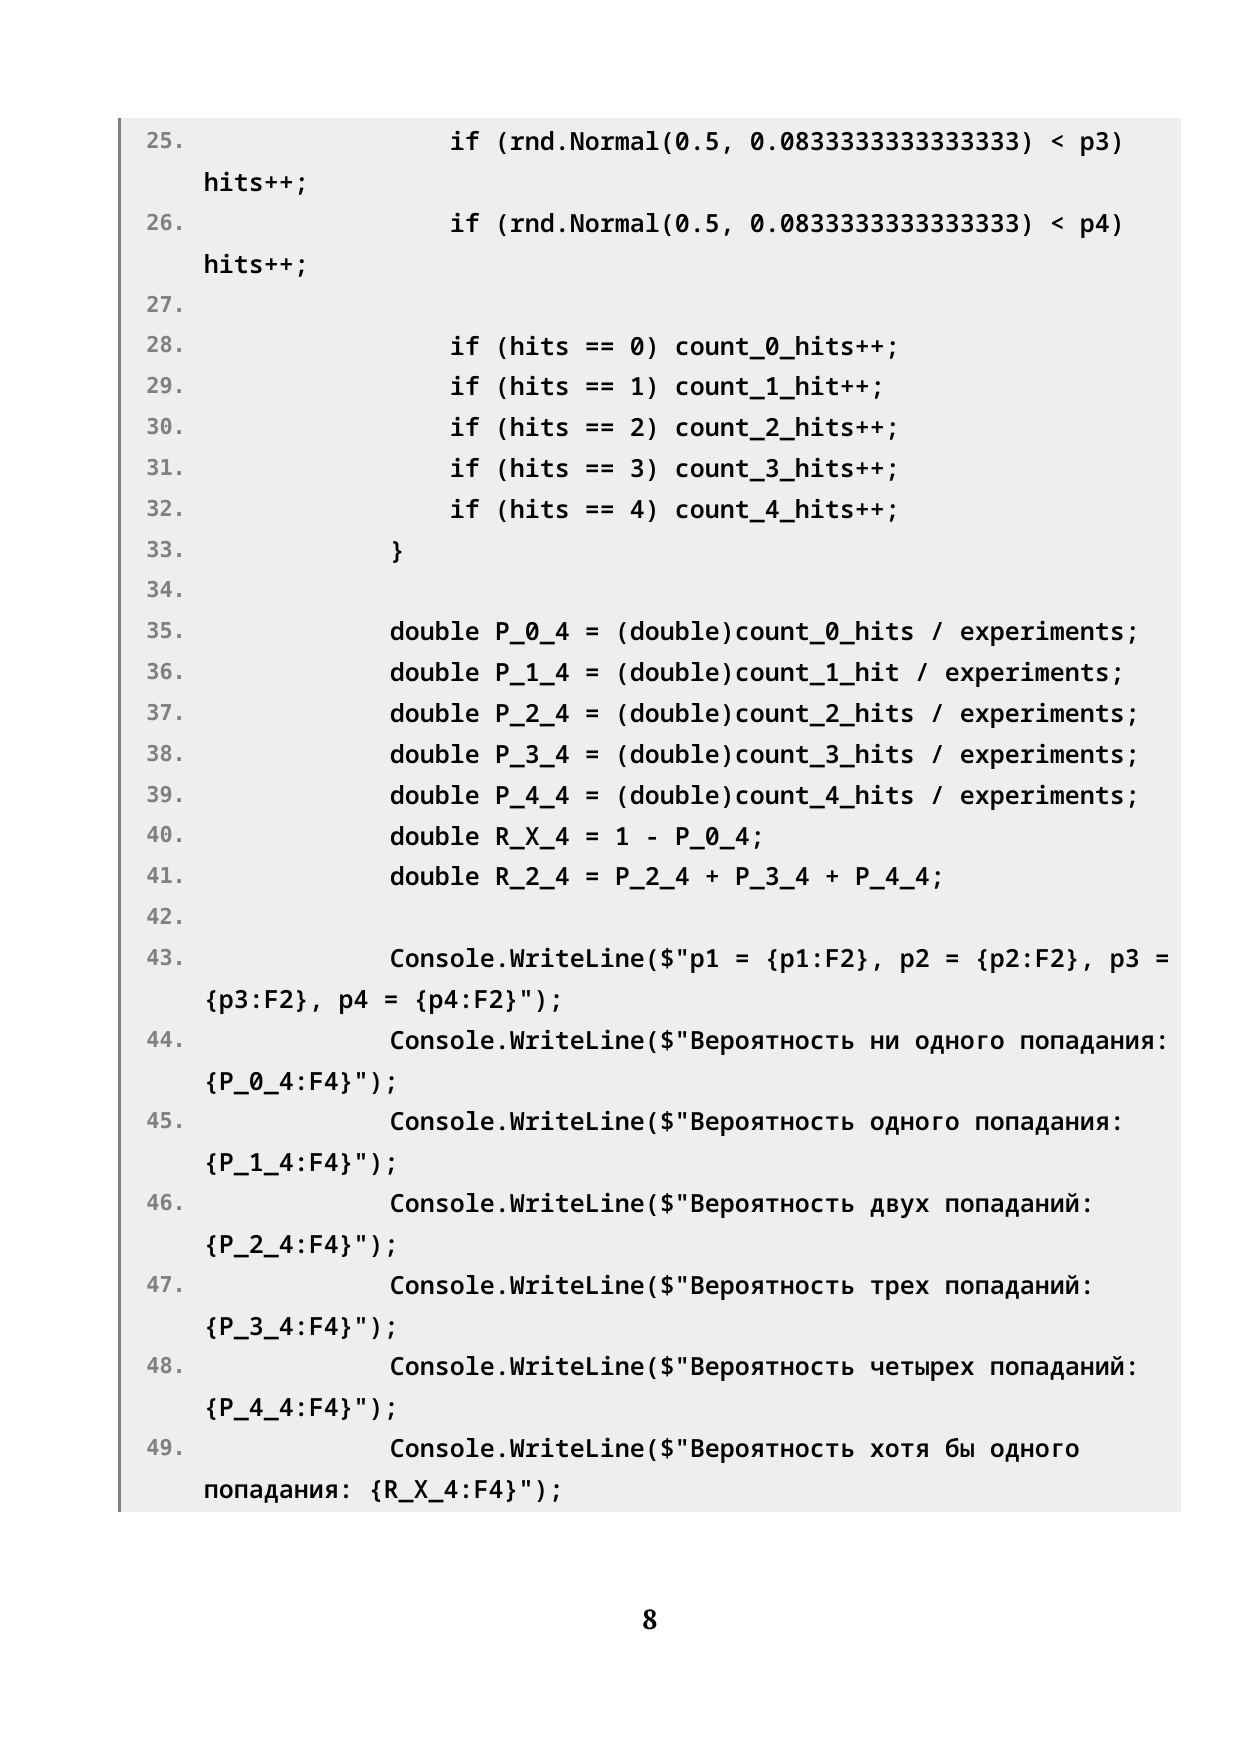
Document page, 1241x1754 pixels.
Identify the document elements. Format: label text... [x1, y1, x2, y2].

list if (rnd.Normal(0.5, 0.0833333333333333) < p4) hits++; [121, 200, 1181, 281]
list double P_2_4 = (double)count_2_hits / experiments; [121, 690, 1181, 730]
list Console.WriteLine($"Вероятность трех попаданий: {P_3_4:F4}"); [121, 1261, 1181, 1342]
list Console.WriteLine($"Вероятность двух попаданий: {P_2_4:F4}"); [121, 1180, 1181, 1261]
list double R_X_4 = 1 - P_0_4; [121, 812, 1181, 852]
list Console.WriteLine($"Вероятность одного попадания: {P_1_4:F4}"); [121, 1098, 1181, 1179]
list if (hits == 4) count_4_hits++; [121, 486, 1181, 526]
list double P_3_4 = (double)count_3_hits / experiments; [121, 731, 1181, 771]
list Console.WriteLine($"Вероятность хотя бы одного попадания: {R_X_4:F4}"); [121, 1425, 1181, 1512]
list double P_1_4 = (double)count_1_hit / experiments; [121, 649, 1181, 689]
list double P_4_4 = (double)count_4_hits / experiments; [121, 771, 1181, 811]
list if (rnd.Normal(0.5, 0.0833333333333333) < p3) hits++; [121, 118, 1181, 199]
list if (hits == 2) count_2_hits++; [121, 404, 1181, 444]
list } [121, 526, 1181, 566]
list double P_0_4 = (double)count_0_hits / experiments; [121, 608, 1181, 648]
list Console.WriteLine($"Вероятность ни одного попадания: {P_0_4:F4}"); [121, 1016, 1181, 1097]
list Console.WriteLine($"Вероятность четырех попаданий: {P_4_4:F4}"); [121, 1343, 1181, 1424]
list double R_2_4 = P_2_4 + P_3_4 + P_4_4; [121, 853, 1181, 893]
list if (hits == 0) count_0_hits++; [121, 322, 1181, 362]
list if (hits == 1) count_1_hit++; [121, 363, 1181, 403]
list if (hits == 3) count_3_hits++; [121, 445, 1181, 485]
list Console.WriteLine($"p1 = {p1:F2}, p2 = {p2:F2}, p3 = {p3:F2}, p4 = {p4:F2}"); [121, 935, 1181, 1016]
